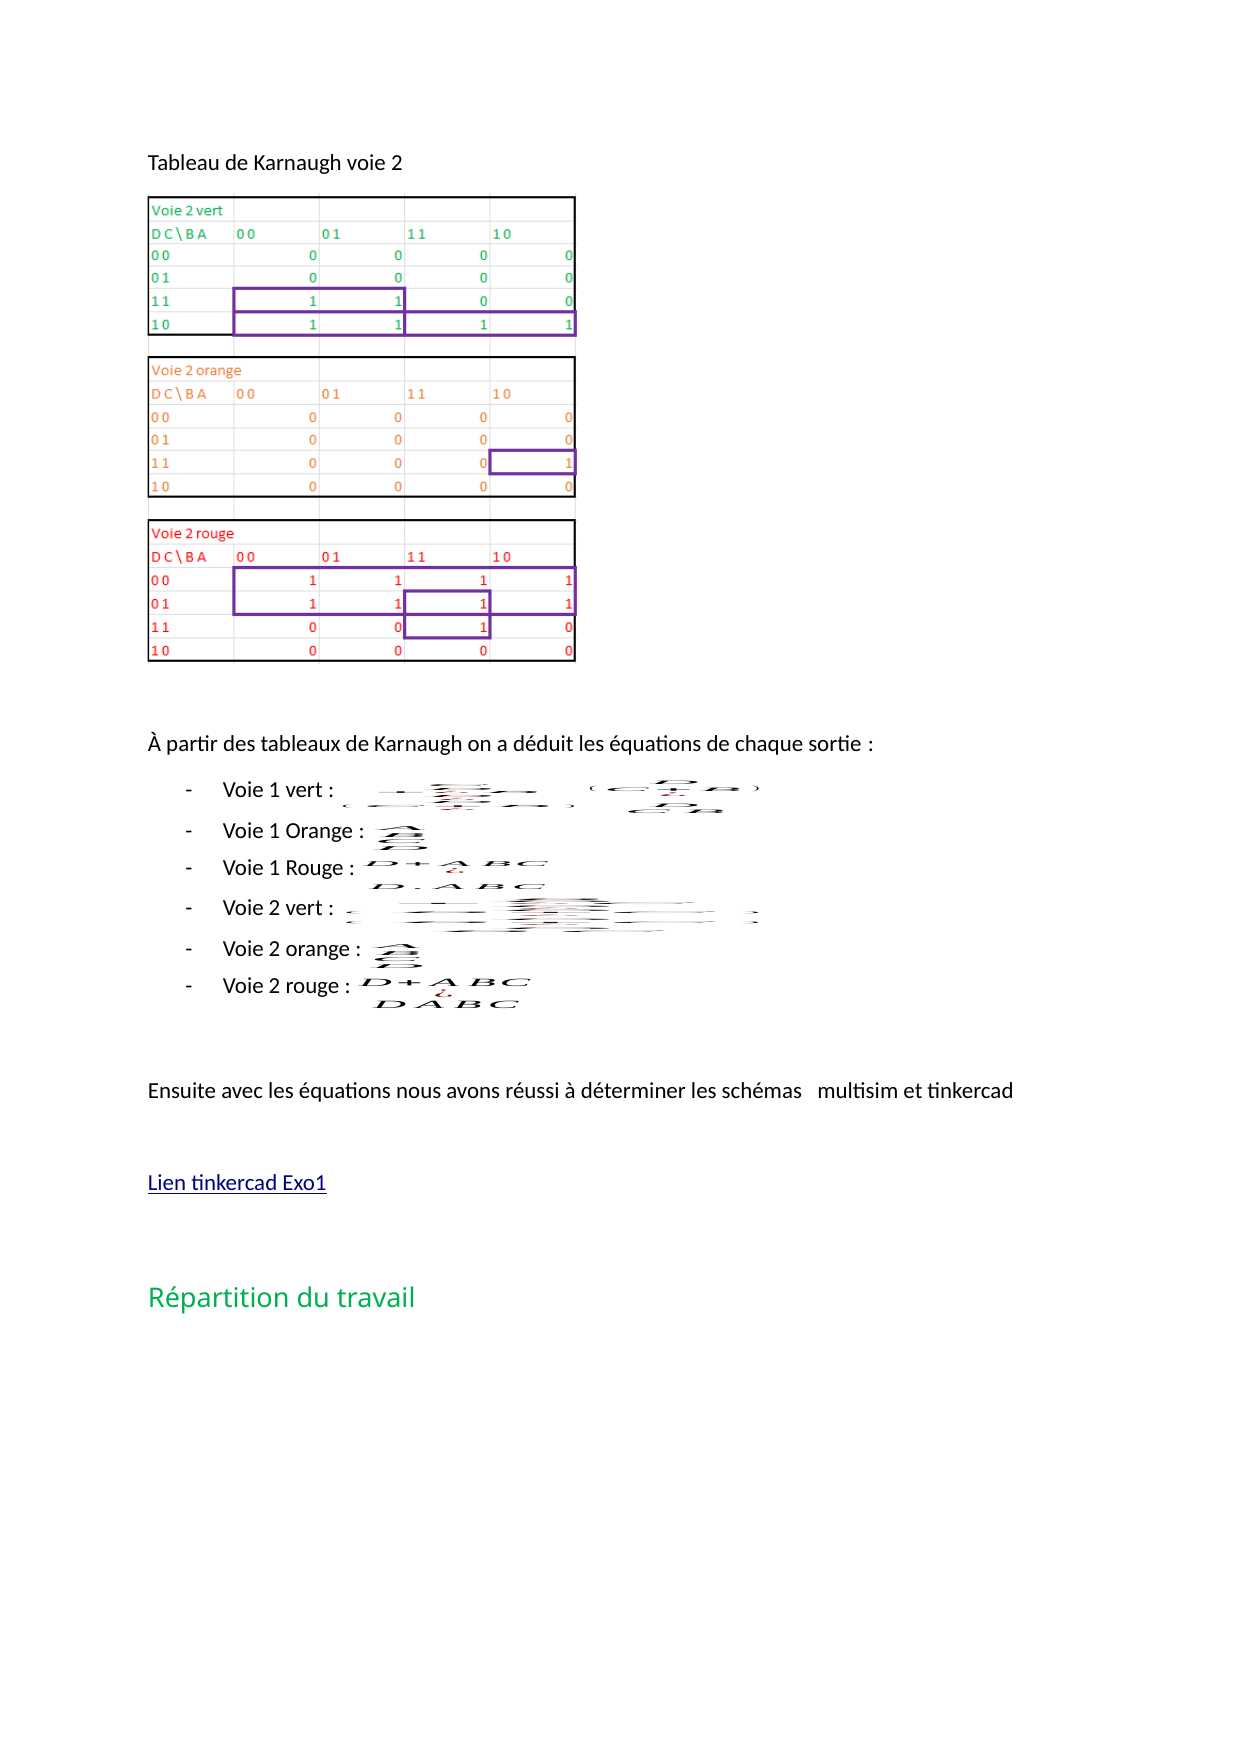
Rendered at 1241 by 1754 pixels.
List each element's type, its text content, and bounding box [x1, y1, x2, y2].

list Voie 1 Rouge : [185, 853, 1093, 891]
list Voie 2 vert : [185, 893, 1093, 933]
text Ensuite avec les équations nous avons réussi à déterminer les schémas multisim et tinkercad [148, 1076, 1093, 1104]
list Voie 1 Orange : [185, 816, 1093, 852]
text À partir des tableaux de Karnaugh on a déduit les équations de chaque sortie : [148, 729, 1093, 757]
list Voie 2 rouge : [185, 972, 1093, 1011]
text Tableau de Karnaugh voie 2 [148, 148, 1093, 176]
list Voie 2 orange : [185, 934, 1093, 970]
list Voie 1 vert : [185, 775, 1093, 814]
text Lien tinkercad Exo1 [148, 1168, 1093, 1256]
subtitle Répartition du travail [148, 1278, 1093, 1315]
